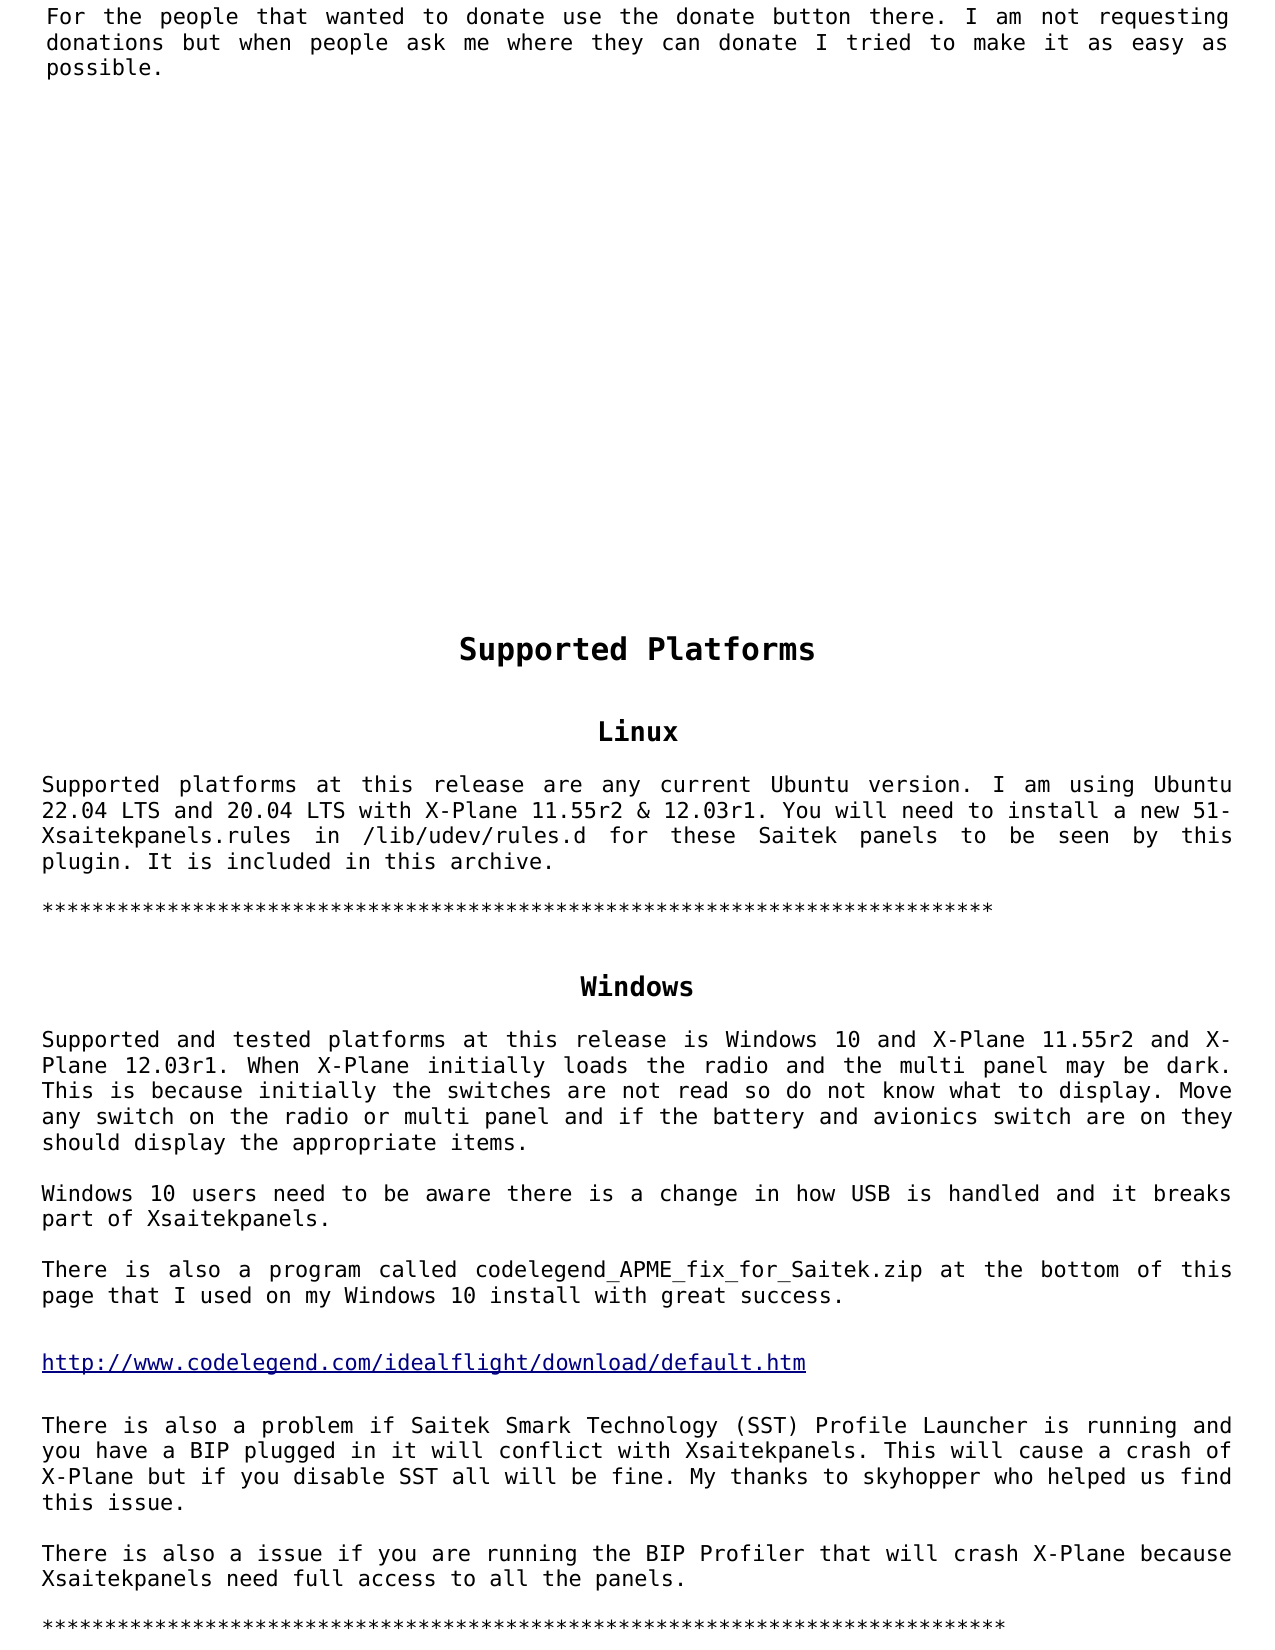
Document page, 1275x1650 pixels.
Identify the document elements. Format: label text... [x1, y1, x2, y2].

text ***************************************************************************** [41, 1592, 1234, 1640]
text Supported platforms at this release are any current Ubuntu version. I am using Ubuntu 22.04 LTS and 20.04 LTS with X-Plane 11.55r2 & 12.03r1. You will need to install a new 51-Xsaitekpanels.rules in /lib/udev/rules.d for these Saitek panels to be seen by this plugin. It is included in this archive. [41, 773, 1234, 875]
text Windows 10 users need to be aware there is a change in how USB is handled and it breaks part of Xsaitekpanels. [41, 1181, 1234, 1232]
text Supported and tested platforms at this release is Windows 10 and X-Plane 11.55r2 and X-Plane 12.03r1. When X-Plane initially loads the radio and the multi panel may be dark. This is because initially the switches are not read so do not know what to display. Move any switch on the radio or multi panel and if the battery and avionics switch are on they should display the appropriate items. [41, 1028, 1234, 1155]
text Linux [41, 717, 1234, 748]
text http://www.codelegend.com/idealflight/download/default.htm [41, 1349, 1234, 1375]
text There is also a problem if Saitek Smark Technology (SST) Profile Launcher is running and you have a BIP plugged in it will conflict with Xsaitekpanels. This will cause a crash of X-Plane but if you disable SST all will be fine. My thanks to skyhopper who helped us find this issue. [41, 1413, 1234, 1515]
text There is also a program called codelegend_APME_fix_for_Saitek.zip at the bottom of this page that I used on my Windows 10 install with great success. [41, 1257, 1234, 1308]
text Windows [41, 972, 1234, 1003]
text **************************************************************************** [41, 875, 1234, 923]
text There is also a issue if you are running the BIP Profiler that will crash X-Plane because Xsaitekpanels need full access to all the panels. [41, 1541, 1234, 1592]
text For the people that wanted to donate use the donate button there. I am not requesting donations but when people ask me where they can donate I tried to make it as easy as possible. [41, 0, 1234, 85]
text Supported Platforms [41, 627, 1234, 672]
